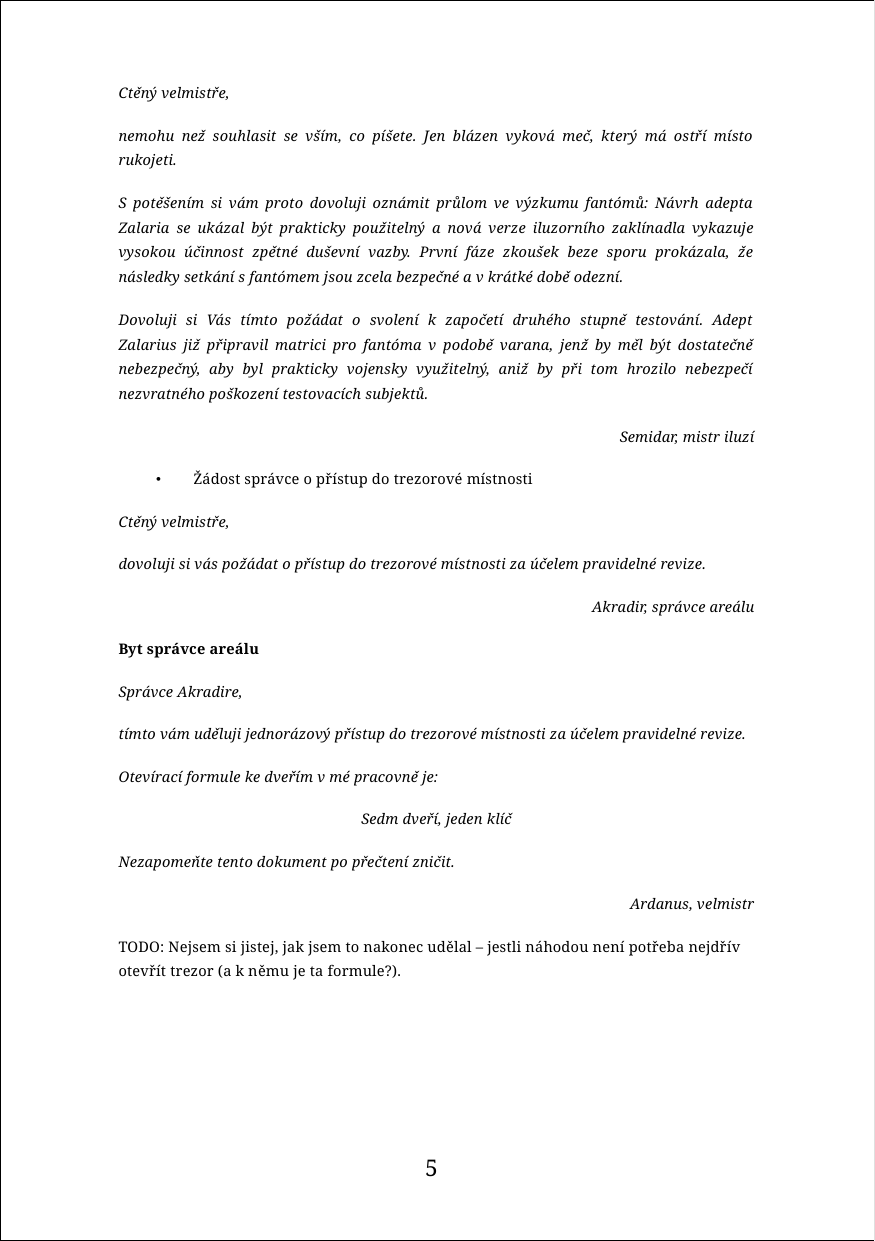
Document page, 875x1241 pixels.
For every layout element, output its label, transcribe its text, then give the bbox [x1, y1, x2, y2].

text Sedm dveří, jeden klíč [118, 809, 756, 829]
text Správce Akradire, [118, 681, 756, 701]
text Akradir, správce areálu [118, 596, 756, 616]
text dovoluji si vás požádat o přístup do trezorové místnosti za účelem pravidelné revize. [118, 554, 756, 574]
text Ardanus, velmistr [118, 894, 756, 914]
text Byt správce areálu [118, 639, 756, 659]
list Žádost správce o přístup do trezorové místnosti [156, 469, 756, 489]
text Otevírací formule ke dveřím v mé pracovně je: [118, 766, 756, 786]
text Ctěný velmistře, [118, 511, 756, 531]
text S potěšením si vám proto dovoluji oznámit průlom ve výzkumu fantómů: Návrh adepta Zalaria se ukázal být prakticky použitelný a nová verze iluzorního zaklínadla vykazuje vysokou účinnost zpětné duševní vazby. První fáze zkoušek beze sporu prokázala, že následky setkání s fantómem jsou zcela bezpečné a v krátké době odezní. [118, 193, 756, 287]
text Ctěný velmistře, [118, 83, 756, 103]
text Semidar, mistr iluzí [118, 426, 756, 446]
text TODO: Nejsem si jistej, jak jsem to nakonec udělal – jestli náhodou není potřeba nejdřív otevřít trezor (a k němu je ta formule?). [118, 936, 756, 981]
text nemohu než souhlasit se vším, co píšete. Jen blázen vyková meč, který má ostří místo rukojeti. [118, 125, 756, 170]
text Nezapomeňte tento dokument po přečtení zničit. [118, 851, 756, 871]
text Dovoluji si Vás tímto požádat o svolení k započetí druhého stupně testování. Adept Zalarius již připravil matrici pro fantóma v podobě varana, jenž by měl být dostatečně nebezpečný, aby byl prakticky vojensky využitelný, aniž by při tom hrozilo nebezpečí nezvratného poškození testovacích subjektů. [118, 309, 756, 404]
text tímto vám uděluji jednorázový přístup do trezorové místnosti za účelem pravidelné revize. [118, 724, 756, 744]
